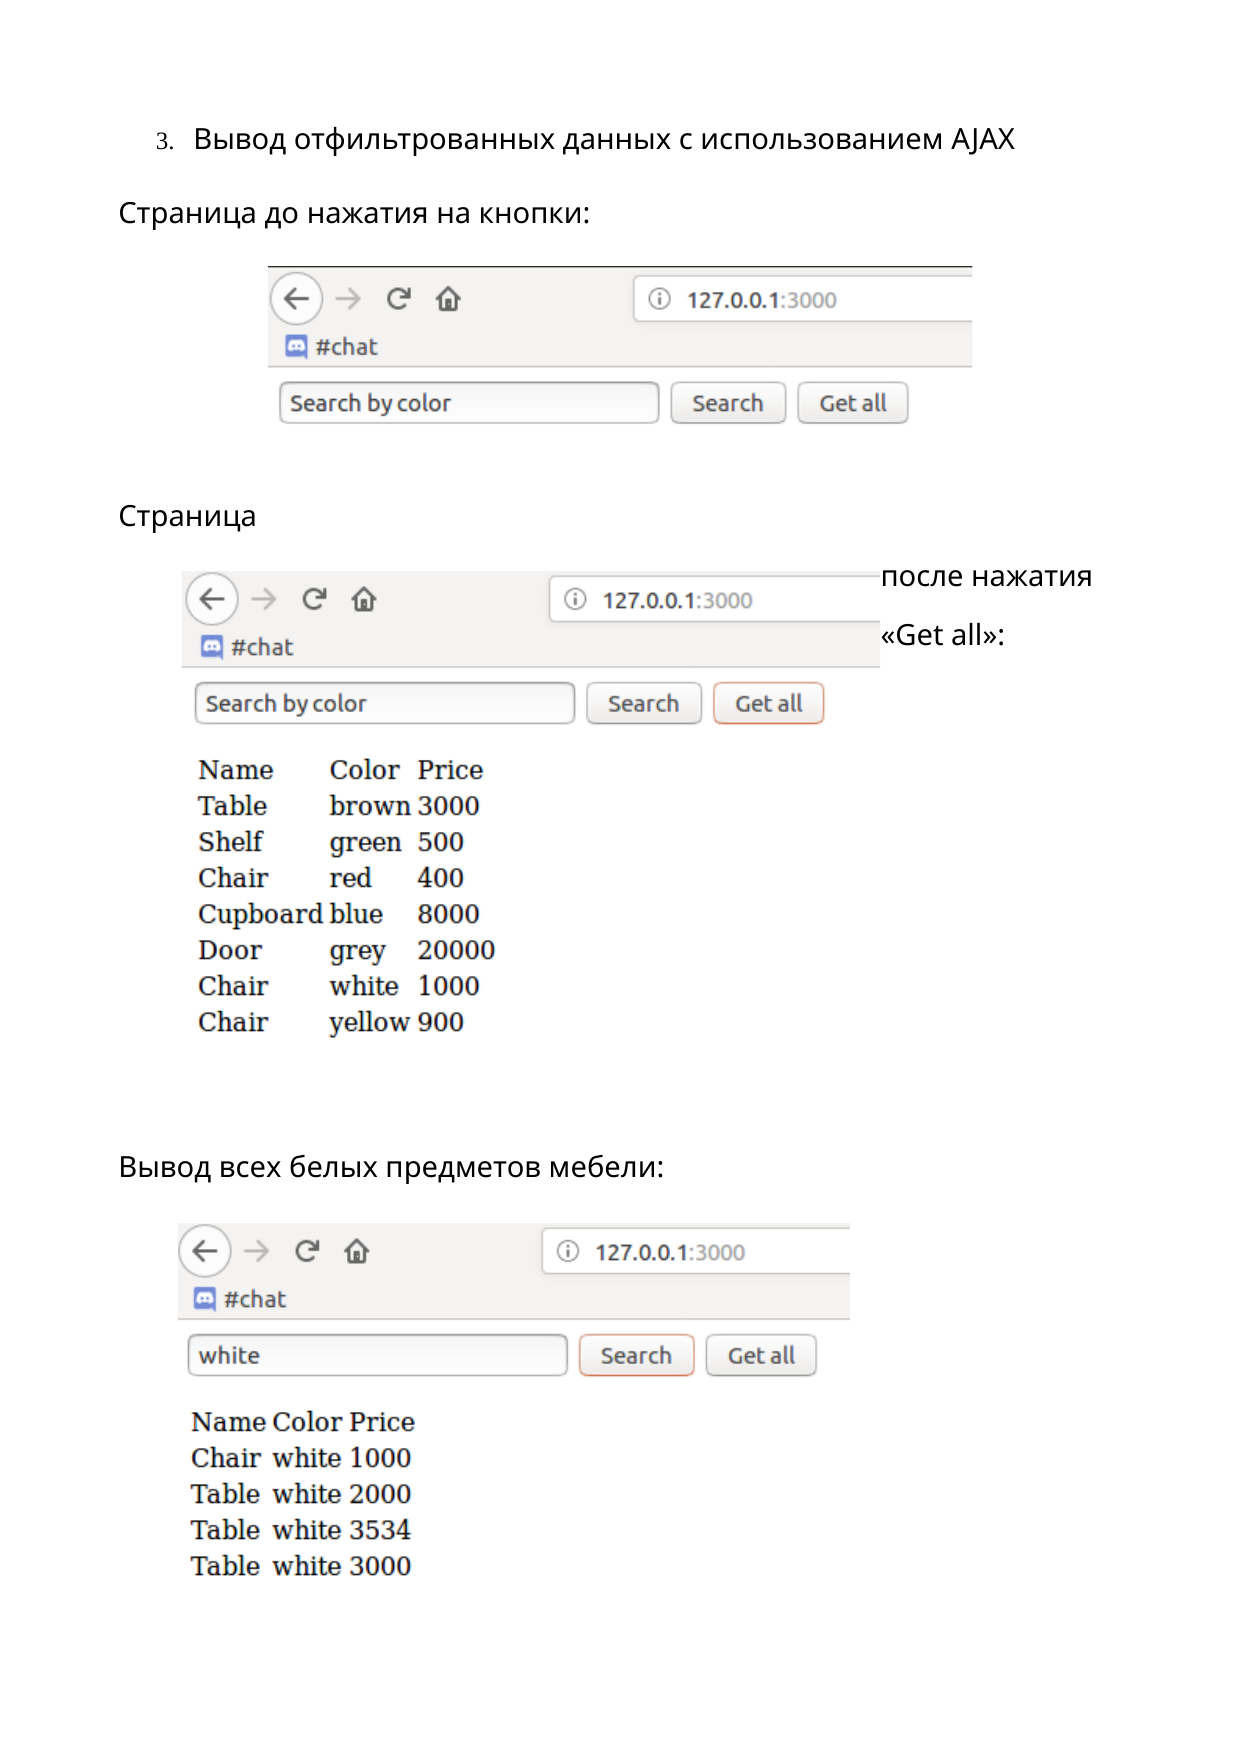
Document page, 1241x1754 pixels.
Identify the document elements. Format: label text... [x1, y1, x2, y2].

picture [177, 1223, 850, 1610]
picture [181, 571, 881, 1046]
text Страница до нажатия на кнопки: [118, 192, 1122, 232]
text Вывод всех белых предметов мебели: [118, 1147, 1122, 1186]
list Вывод отфильтрованных данных с использованием AJAX [156, 118, 1122, 158]
text Страница после нажатия «Get all»: [118, 495, 1122, 654]
picture [267, 266, 973, 497]
